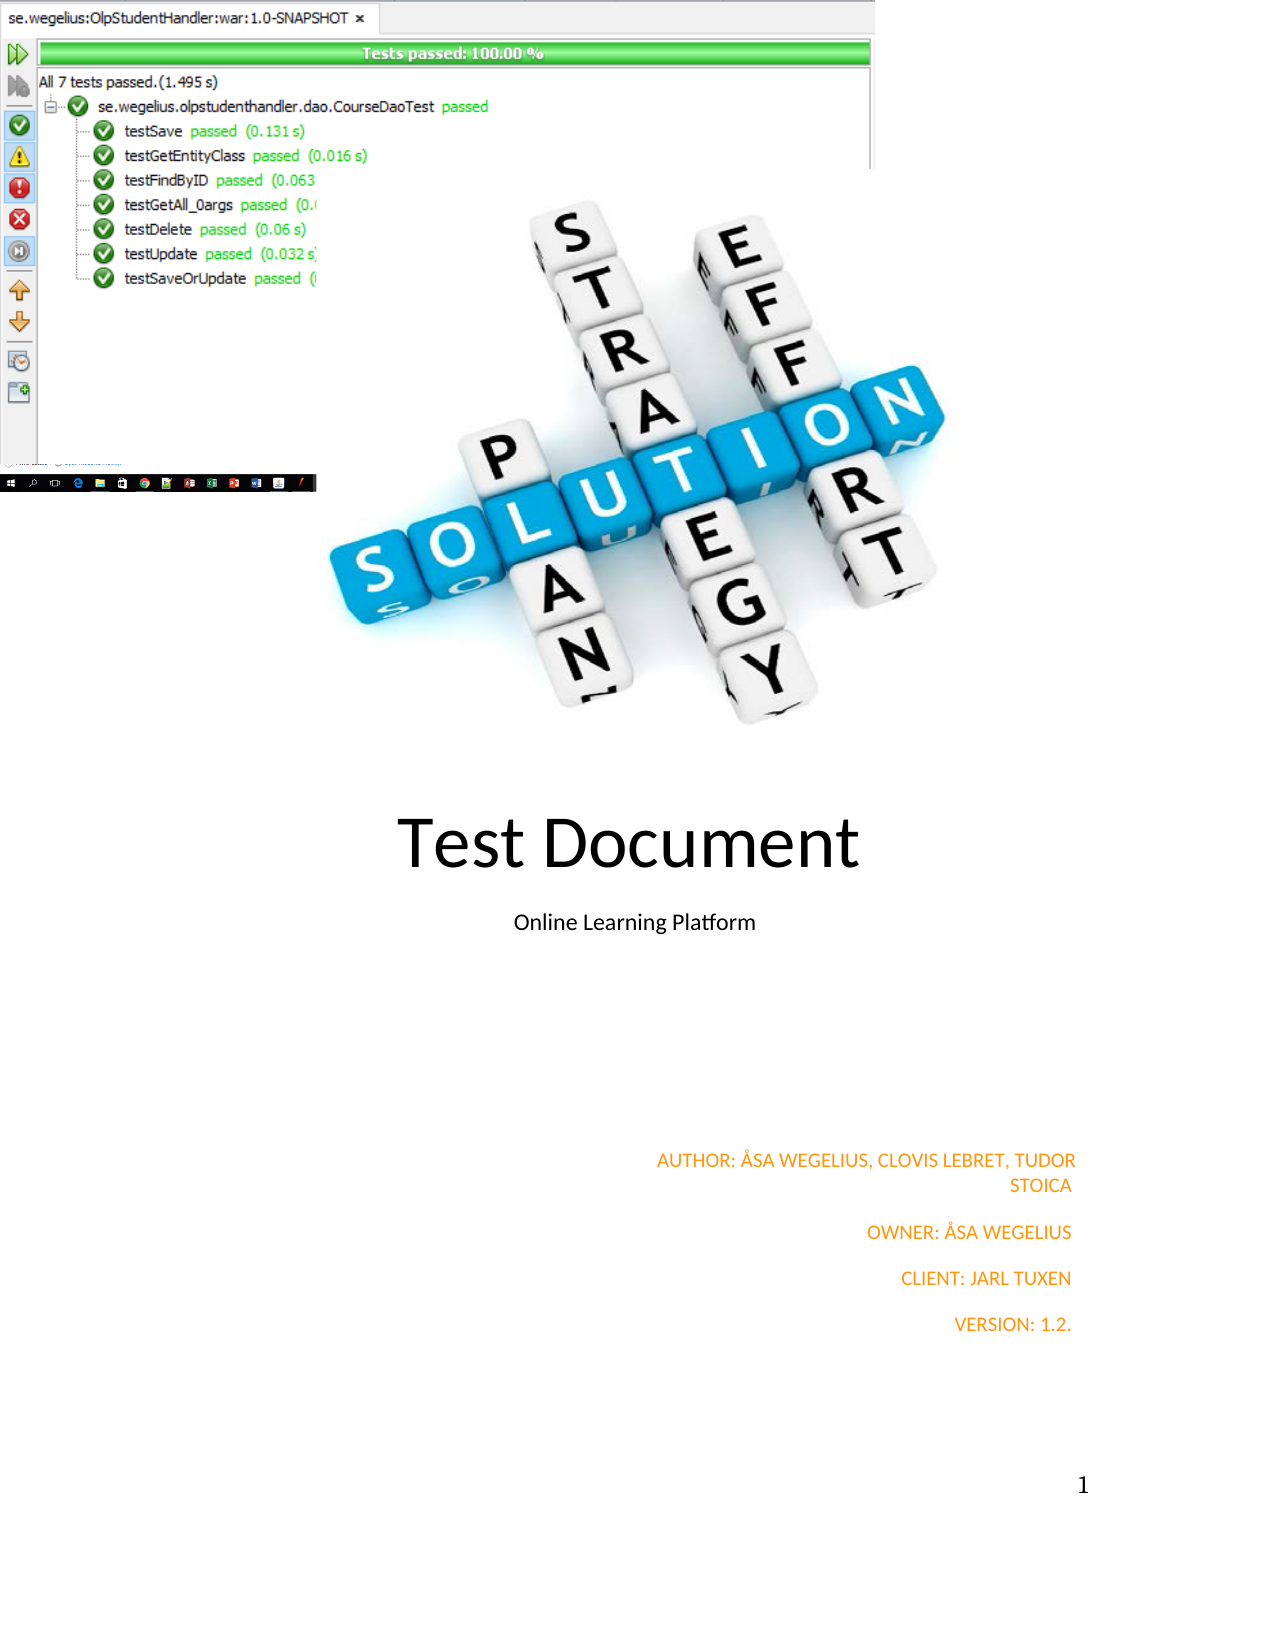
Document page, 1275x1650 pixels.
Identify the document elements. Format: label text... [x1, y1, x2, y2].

text Online Learning Platform [187, 907, 1087, 936]
table_header AUTHOR: ÅSA WEGELIUS, CLOVIS LEBRET, TUDOR STOICA OWNER: ÅSA WEGELIUS CLIENT: JARL TUXEN VERSION: 1.2. [628, 1147, 1087, 1358]
picture [0, 0, 875, 492]
text Test Document [187, 795, 1087, 886]
table_header [188, 150, 1087, 795]
